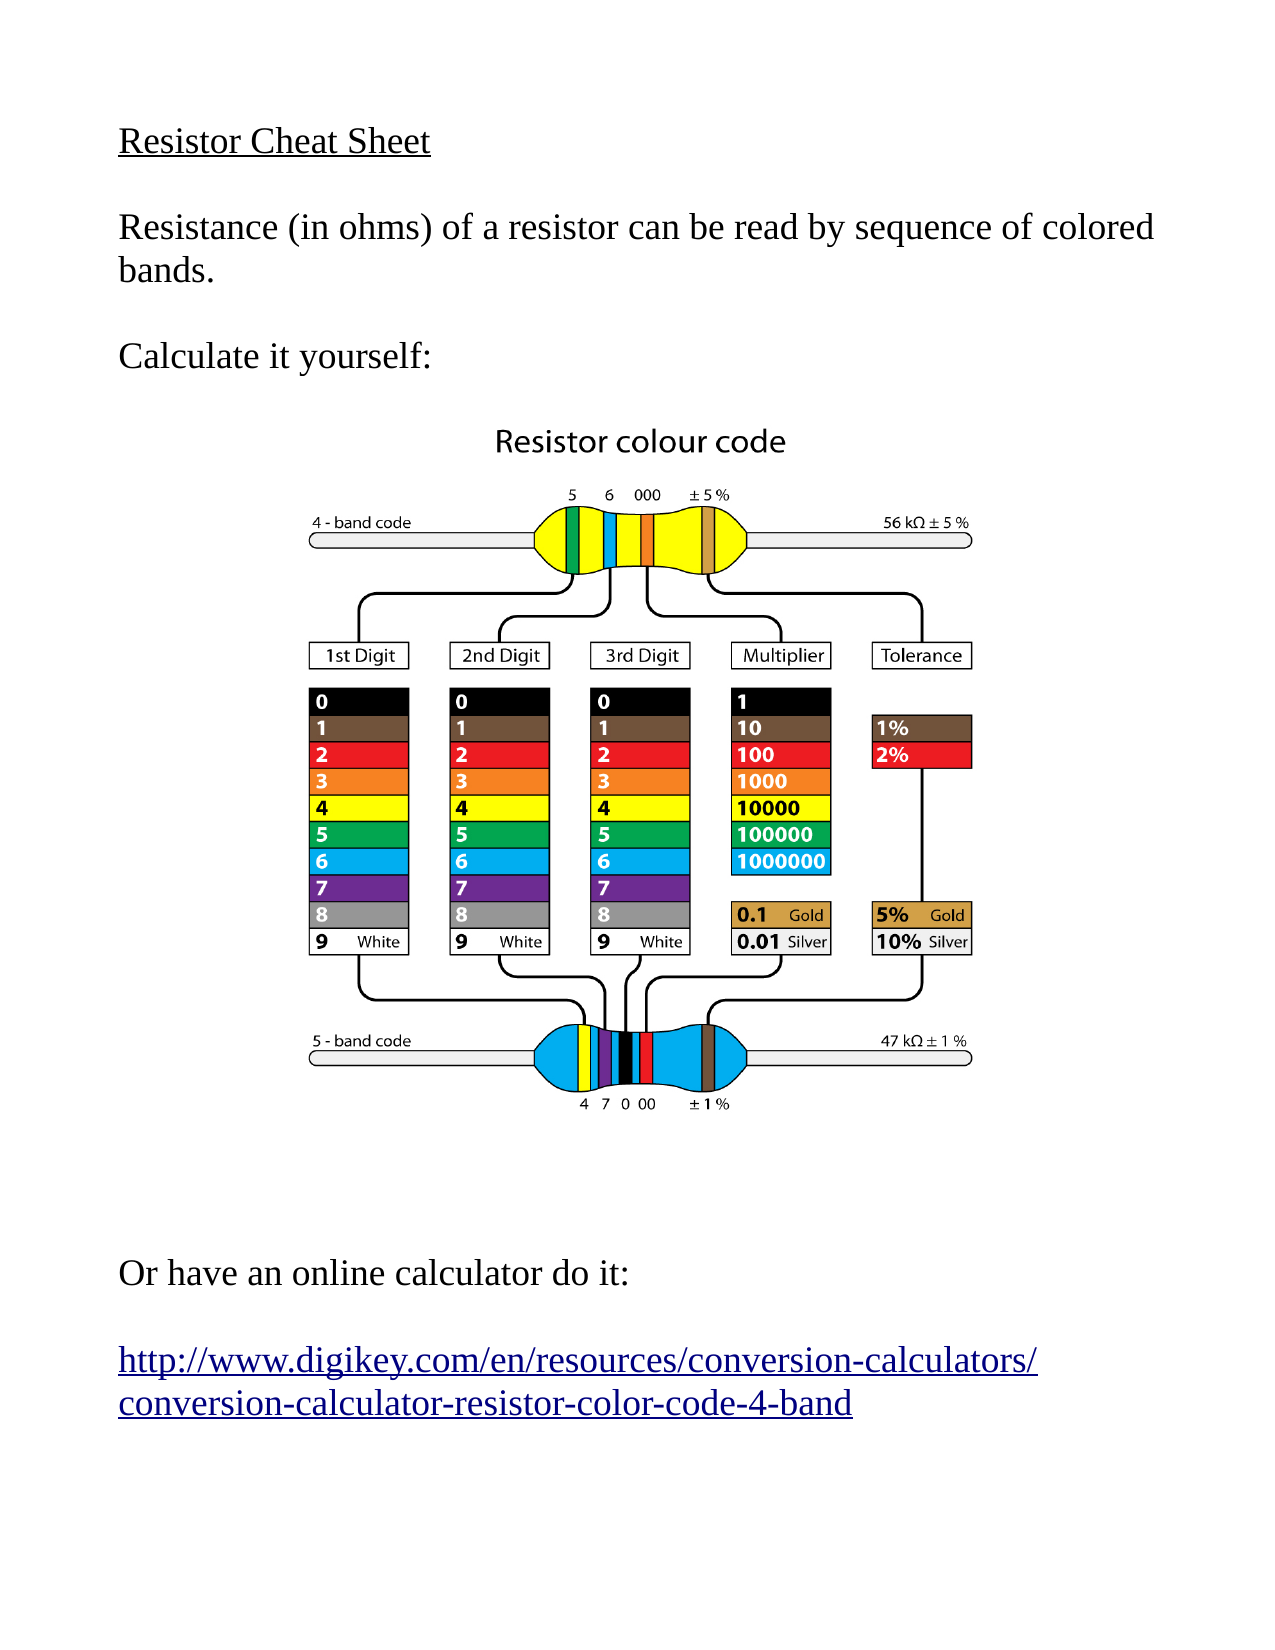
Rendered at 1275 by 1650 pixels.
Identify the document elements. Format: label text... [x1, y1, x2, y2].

text Resistor Cheat Sheet [118, 118, 1157, 161]
text Or have an online calculator do it: [118, 1251, 1157, 1294]
text Resistance (in ohms) of a resistor can be read by sequence of colored bands. [118, 204, 1157, 291]
text Calculate it yourself: [118, 334, 1157, 377]
picture [206, 376, 1070, 1165]
text http://www.digikey.com/en/resources/conversion-calculators/conversion-calculator-resistor-color-code-4-band [118, 1337, 1157, 1423]
